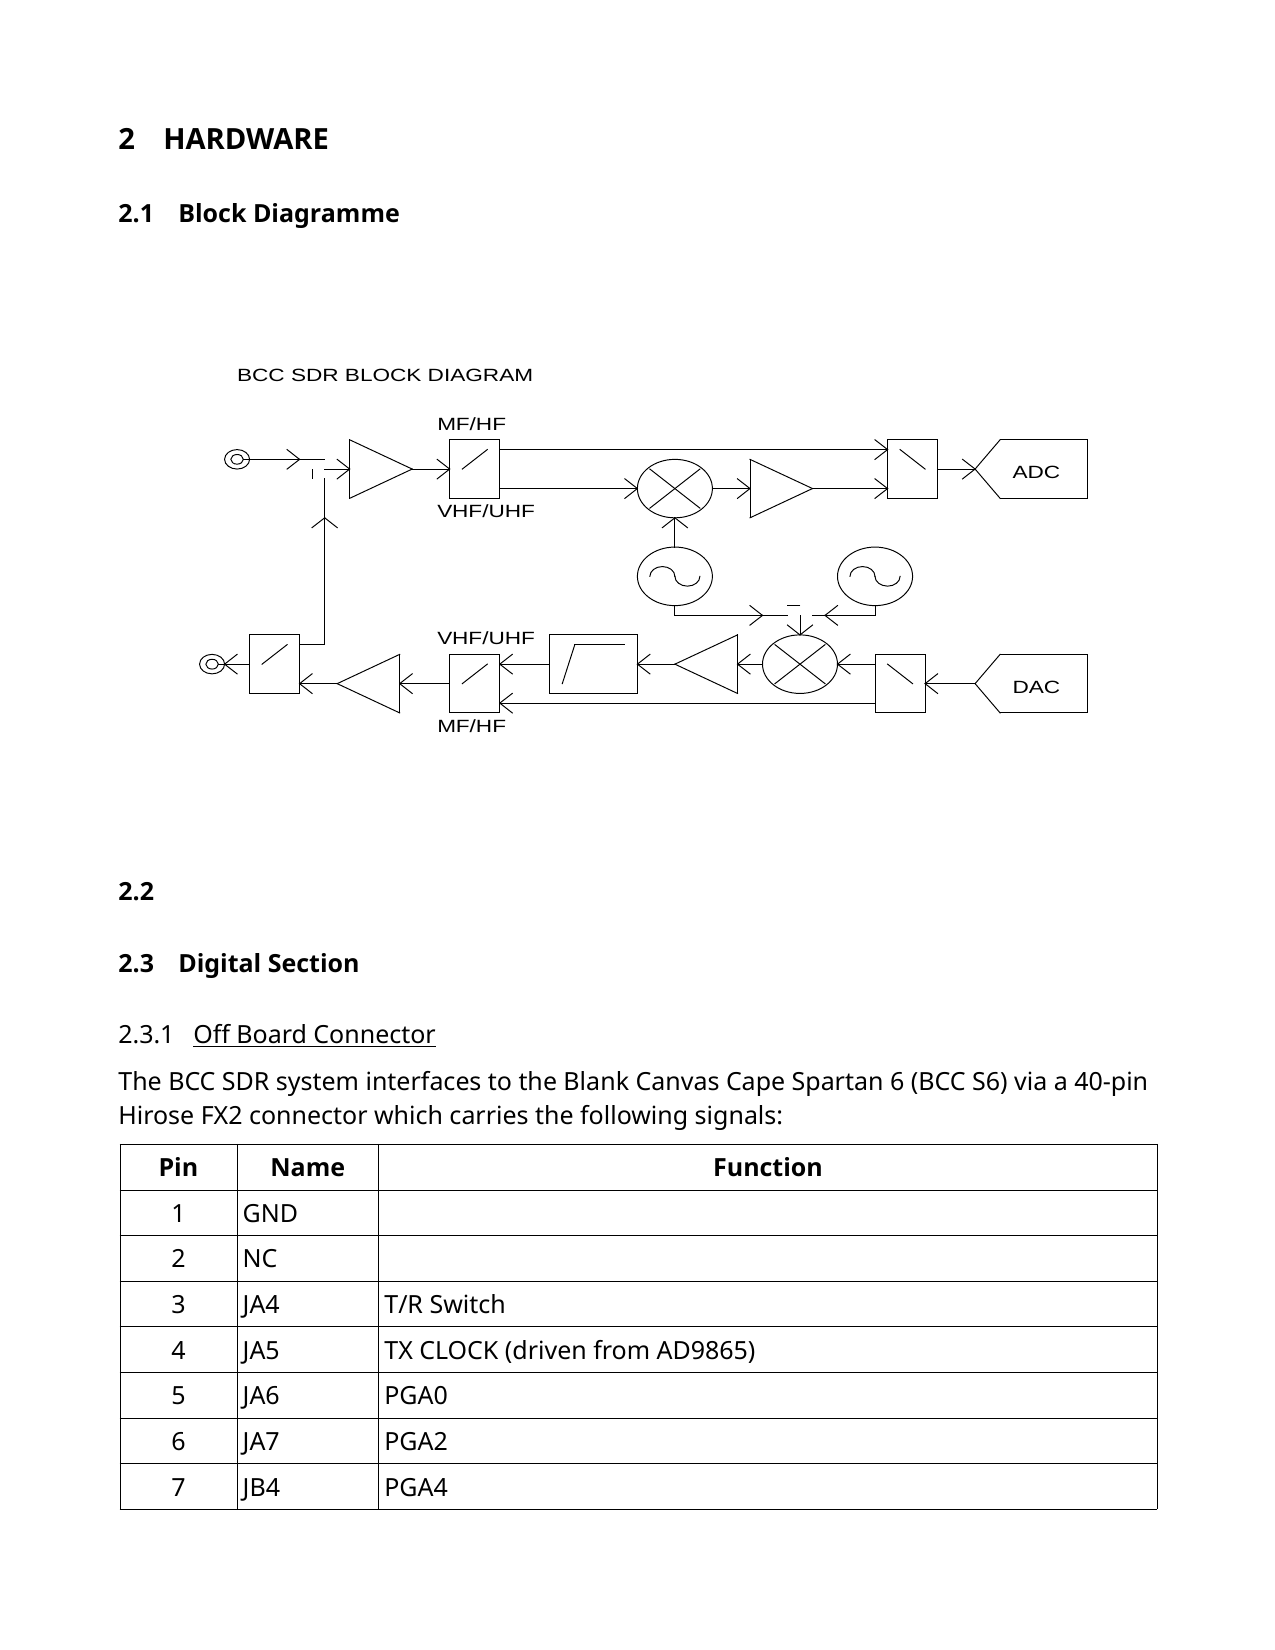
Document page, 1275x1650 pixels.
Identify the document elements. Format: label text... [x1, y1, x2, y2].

table_header Name [238, 1145, 378, 1189]
table_cell GND [238, 1191, 378, 1235]
table_cell T/R Switch [379, 1282, 1157, 1326]
table_cell JA5 [238, 1327, 378, 1372]
table_cell [379, 1191, 1157, 1235]
table_header Function [379, 1145, 1157, 1189]
subtitle Off Board Connector [118, 1017, 1157, 1051]
table_cell JA7 [238, 1419, 378, 1463]
table_cell 7 [121, 1464, 237, 1509]
table_cell 6 [121, 1419, 237, 1463]
table_cell TX CLOCK (driven from AD9865) [379, 1327, 1157, 1372]
table_cell 3 [121, 1282, 237, 1326]
table_cell JA4 [238, 1282, 378, 1326]
table_cell [379, 1236, 1157, 1281]
table_cell 4 [121, 1327, 237, 1372]
table_cell 5 [121, 1373, 237, 1418]
table_cell NC [238, 1236, 378, 1281]
table_cell PGA4 [379, 1464, 1157, 1509]
table_cell JA6 [238, 1373, 378, 1418]
subtitle HARDWARE [118, 118, 1157, 158]
table_header Pin [121, 1145, 237, 1189]
table_cell JB4 [238, 1464, 378, 1509]
table_cell 2 [121, 1236, 237, 1281]
subtitle Digital Section [118, 945, 1157, 979]
table_cell PGA2 [379, 1419, 1157, 1463]
text The BCC SDR system interfaces to the Blank Canvas Cape Spartan 6 (BCC S6) via a 40-pin Hirose FX2 connector which carries the following signals: [118, 1063, 1157, 1131]
table_cell PGA0 [379, 1373, 1157, 1418]
subtitle Block Diagramme [118, 195, 1157, 229]
table_cell 1 [121, 1191, 237, 1235]
